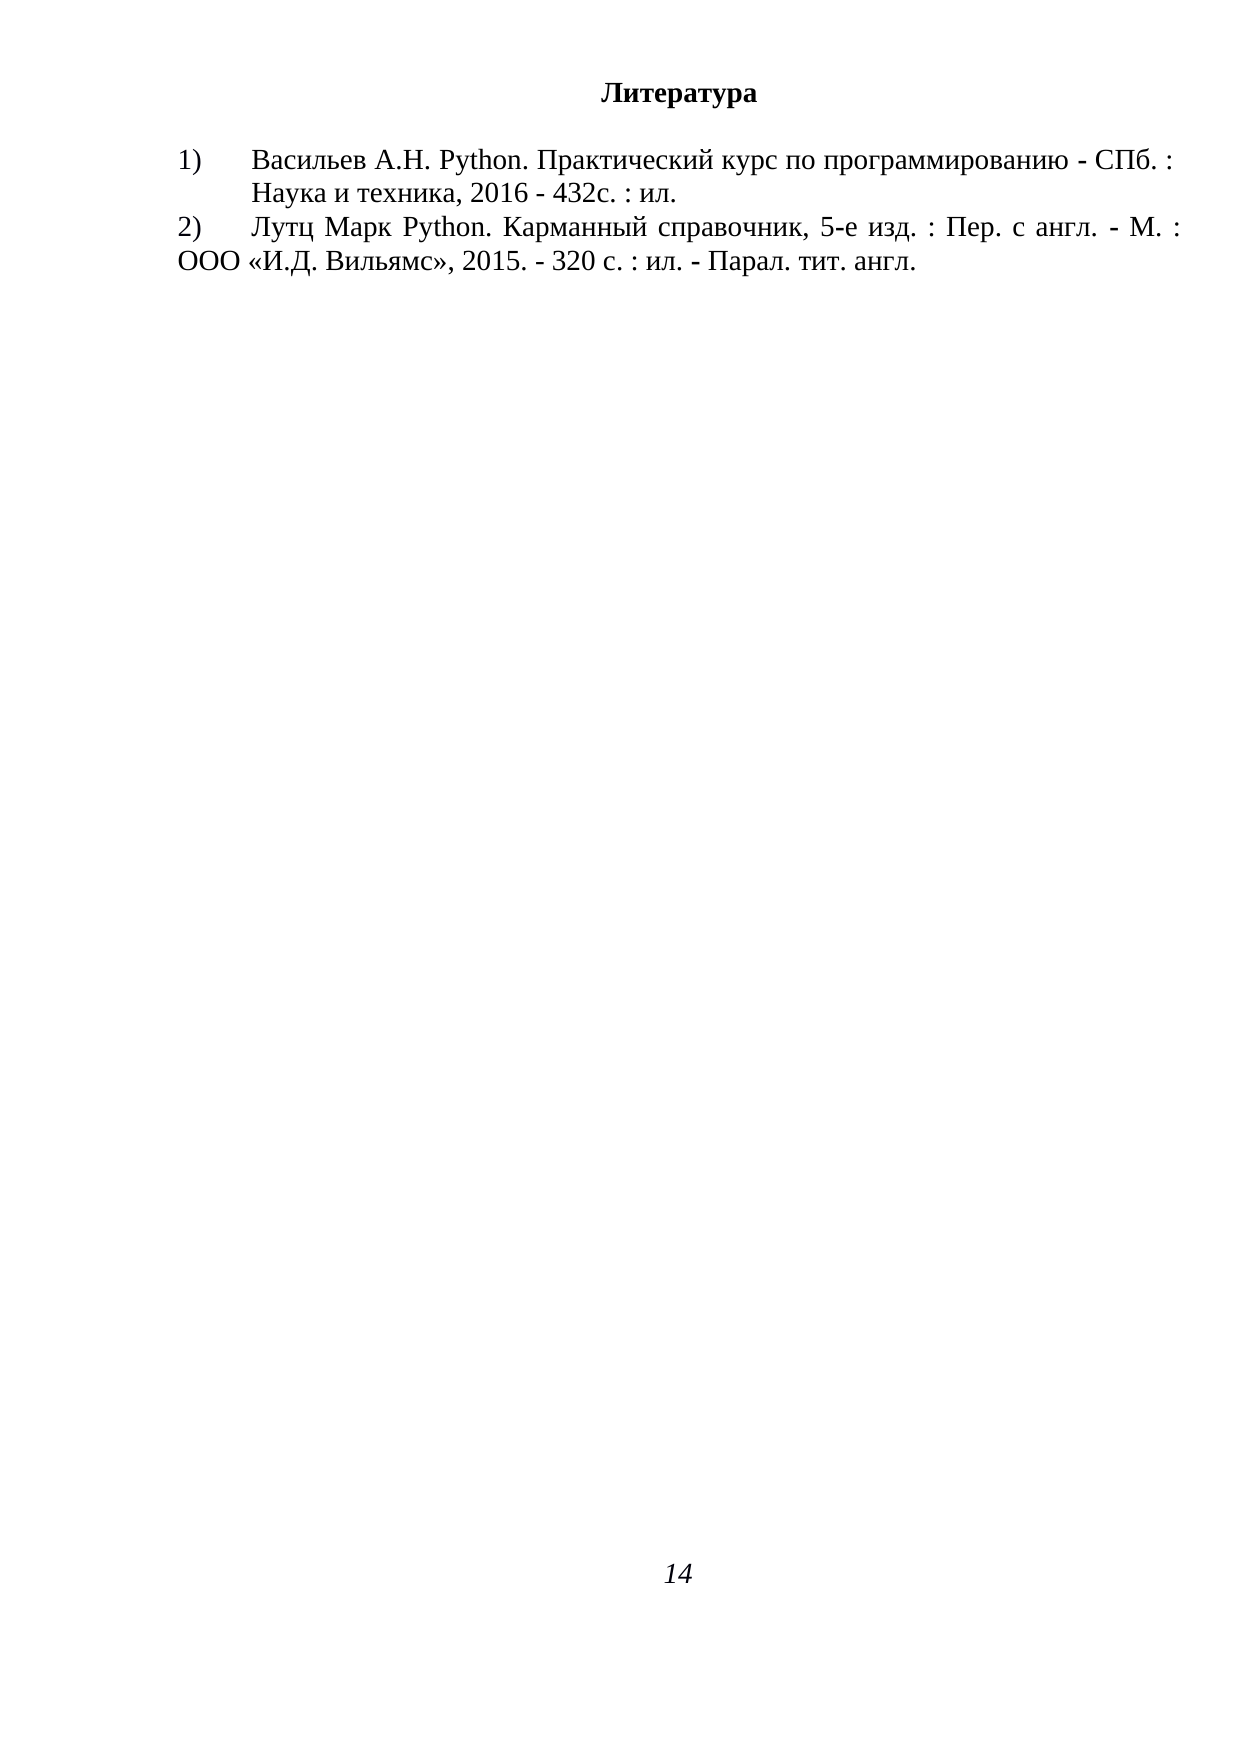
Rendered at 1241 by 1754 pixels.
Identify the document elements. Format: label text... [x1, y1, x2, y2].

text Литература [177, 75, 1181, 108]
list Лутц Марк Python. Карманный справочник, 5-е изд. : Пер. с англ. - М. : ООО «И.Д. Вильямс», 2015. - 320 с. : ил. - Парал. тит. англ. [177, 209, 1181, 276]
list Васильев А.Н. Python. Практический курс по программированию - СПб. : Наука и техника, 2016 - 432с. : ил. [177, 142, 1181, 209]
